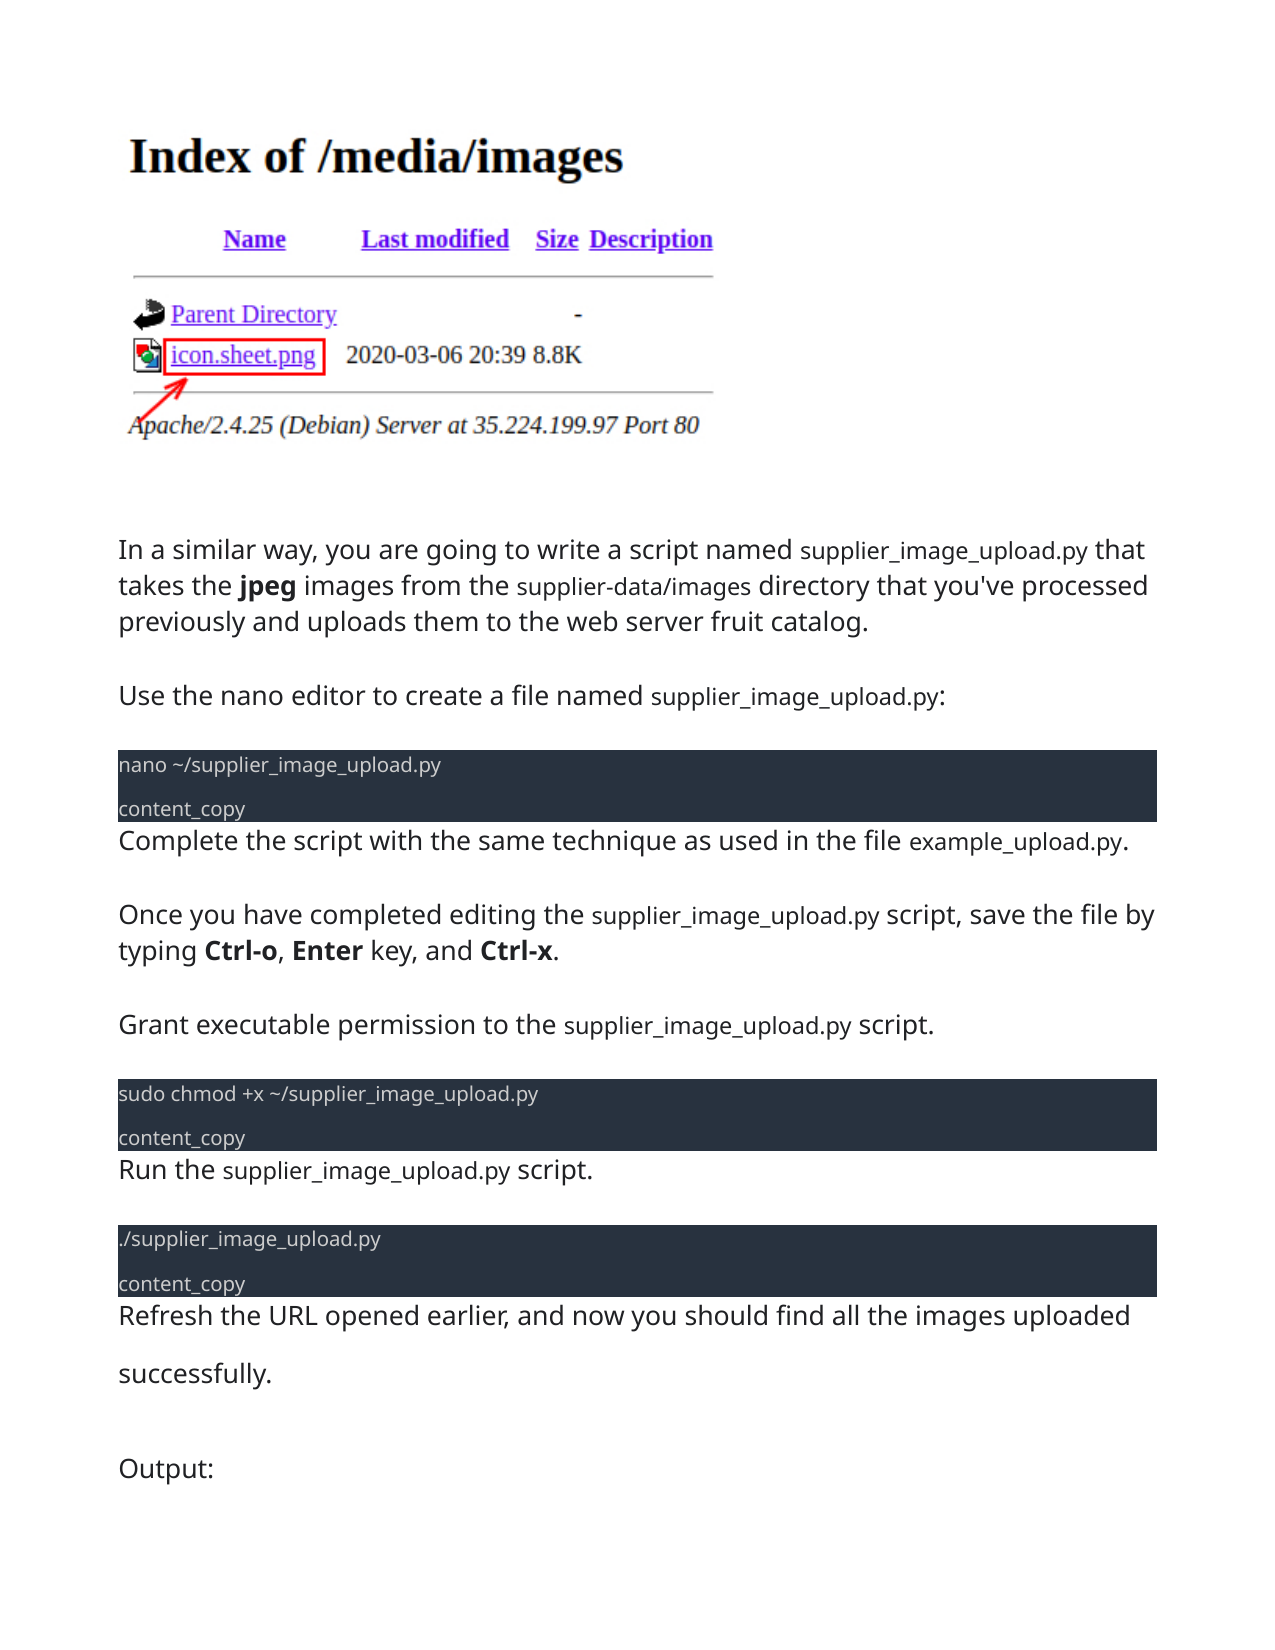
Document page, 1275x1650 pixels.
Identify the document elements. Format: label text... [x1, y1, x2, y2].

text Use the nano editor to create a file named supplier_image_upload.py: [118, 677, 1157, 713]
text nano ~/supplier_image_upload.py [118, 750, 1157, 778]
text Refresh the URL opened earlier, and now you should find all the images uploaded successfully. [118, 1297, 1157, 1391]
text Output: [118, 1450, 1157, 1486]
text In a similar way, you are going to write a script named supplier_image_upload.py that takes the jpeg images from the supplier-data/images directory that you've processed previously and uploads them to the web server fruit catalog. [118, 531, 1157, 639]
text content_copy [118, 1123, 1157, 1151]
text content_copy [118, 794, 1157, 822]
text Once you have completed editing the supplier_image_upload.py script, save the file by typing Ctrl-o, Enter key, and Ctrl-x. [118, 896, 1157, 968]
text Grant executable permission to the supplier_image_upload.py script. [118, 1006, 1157, 1042]
text sudo chmod +x ~/supplier_image_upload.py [118, 1079, 1157, 1107]
text content_copy [118, 1269, 1157, 1297]
text ./supplier_image_upload.py [118, 1225, 1157, 1253]
text Complete the script with the same technique as used in the file example_upload.py. [118, 822, 1157, 858]
text Run the supplier_image_upload.py script. [118, 1151, 1157, 1187]
picture [118, 118, 989, 476]
